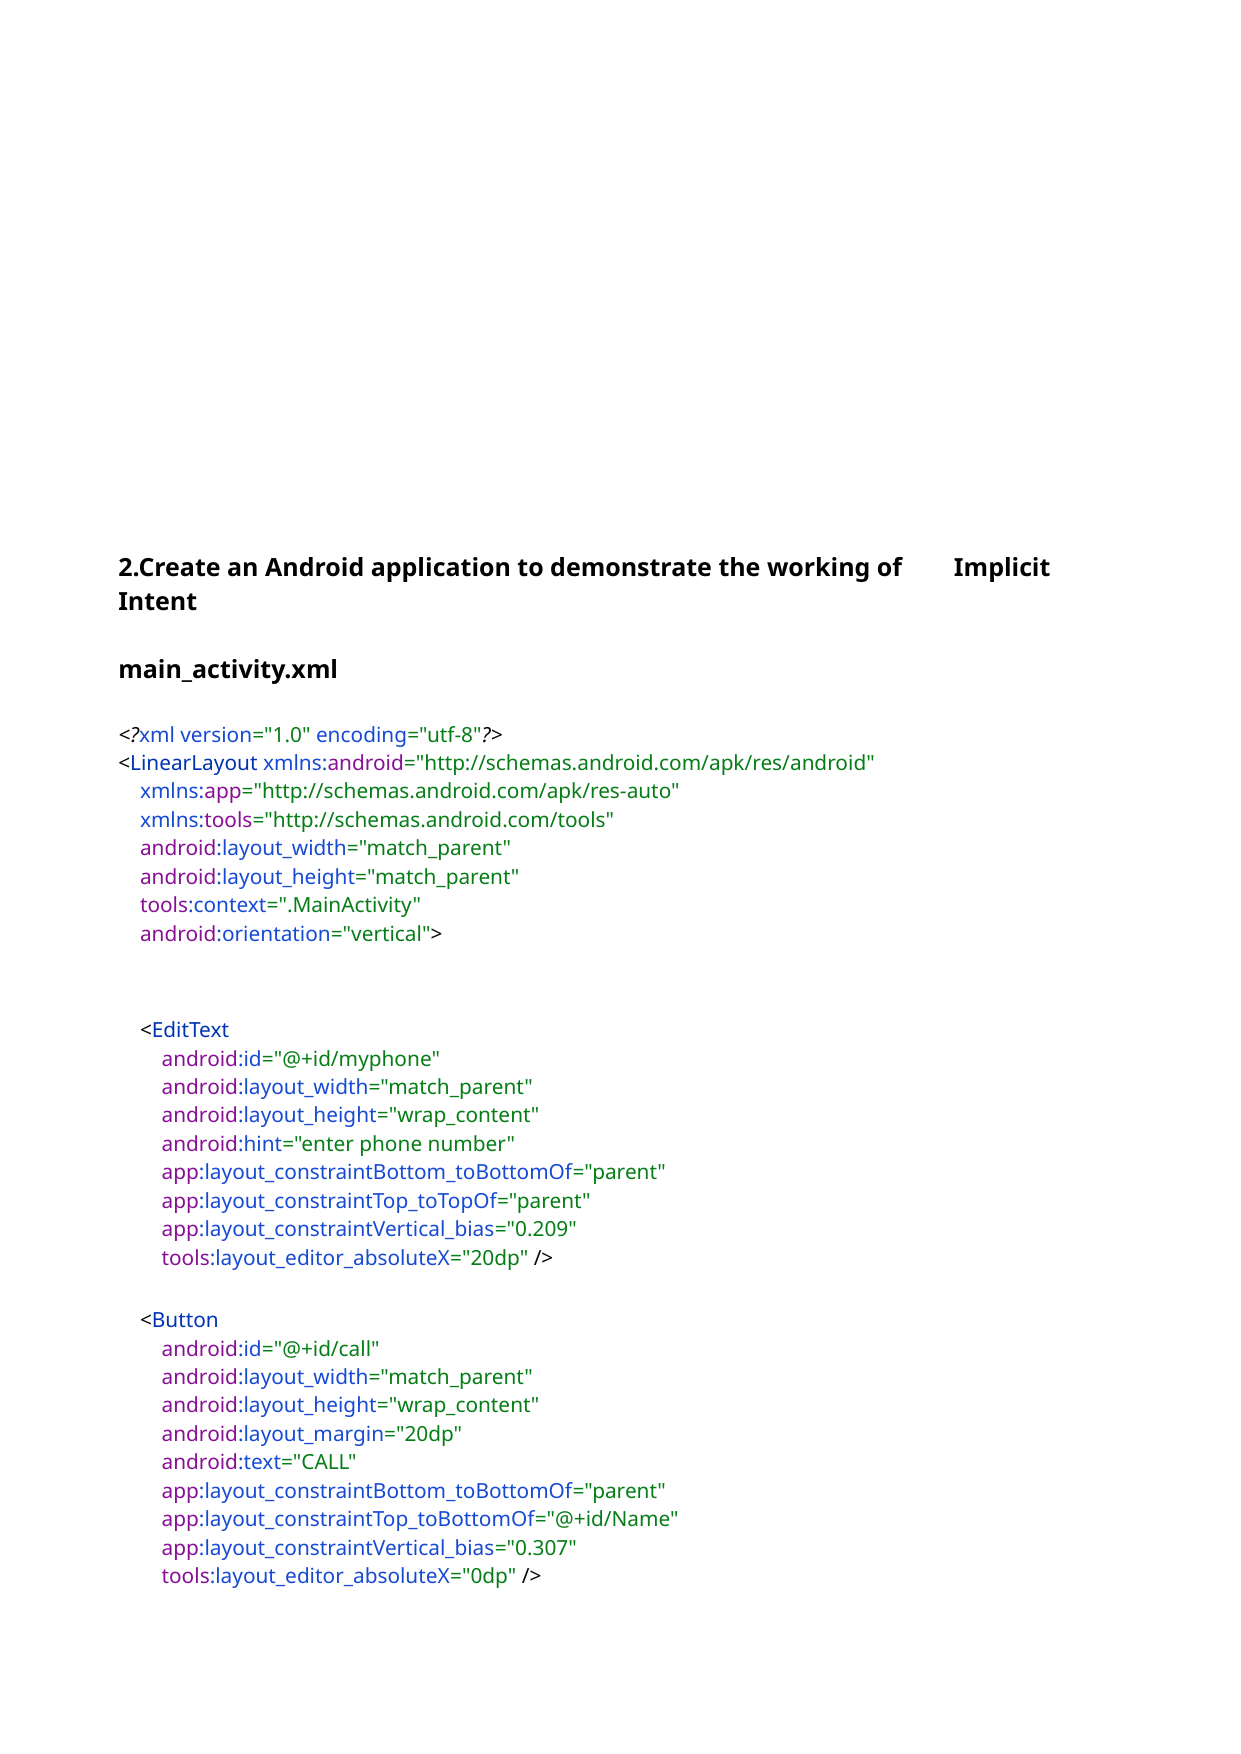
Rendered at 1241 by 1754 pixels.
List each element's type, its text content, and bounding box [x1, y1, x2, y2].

text <?xml version="1.0" encoding="utf-8"?> <LinearLayout xmlns:android="http://schemas.android.com/apk/res/android" xmlns:app="http://schemas.android.com/apk/res-auto" xmlns:tools="http://schemas.android.com/tools" android:layout_width="match_parent" android:layout_height="match_parent" tools:context=".MainActivity" android:orientation="vertical"> <EditText android:id="@+id/myphone" android:layout_width="match_parent" android:layout_height="wrap_content" android:hint="enter phone number" app:layout_constraintBottom_toBottomOf="parent" app:layout_constraintTop_toTopOf="parent" app:layout_constraintVertical_bias="0.209" tools:layout_editor_absoluteX="20dp" /> <Button android:id="@+id/call" android:layout_width="match_parent" android:layout_height="wrap_content" android:layout_margin="20dp" android:text="CALL" app:layout_constraintBottom_toBottomOf="parent" app:layout_constraintTop_toBottomOf="@+id/Name" app:layout_constraintVertical_bias="0.307" tools:layout_editor_absoluteX="0dp" /> [118, 720, 1122, 1624]
text main_activity.xml [118, 652, 1122, 686]
text 2.Create an Android application to demonstrate the working of Implicit Intent [118, 549, 1122, 617]
